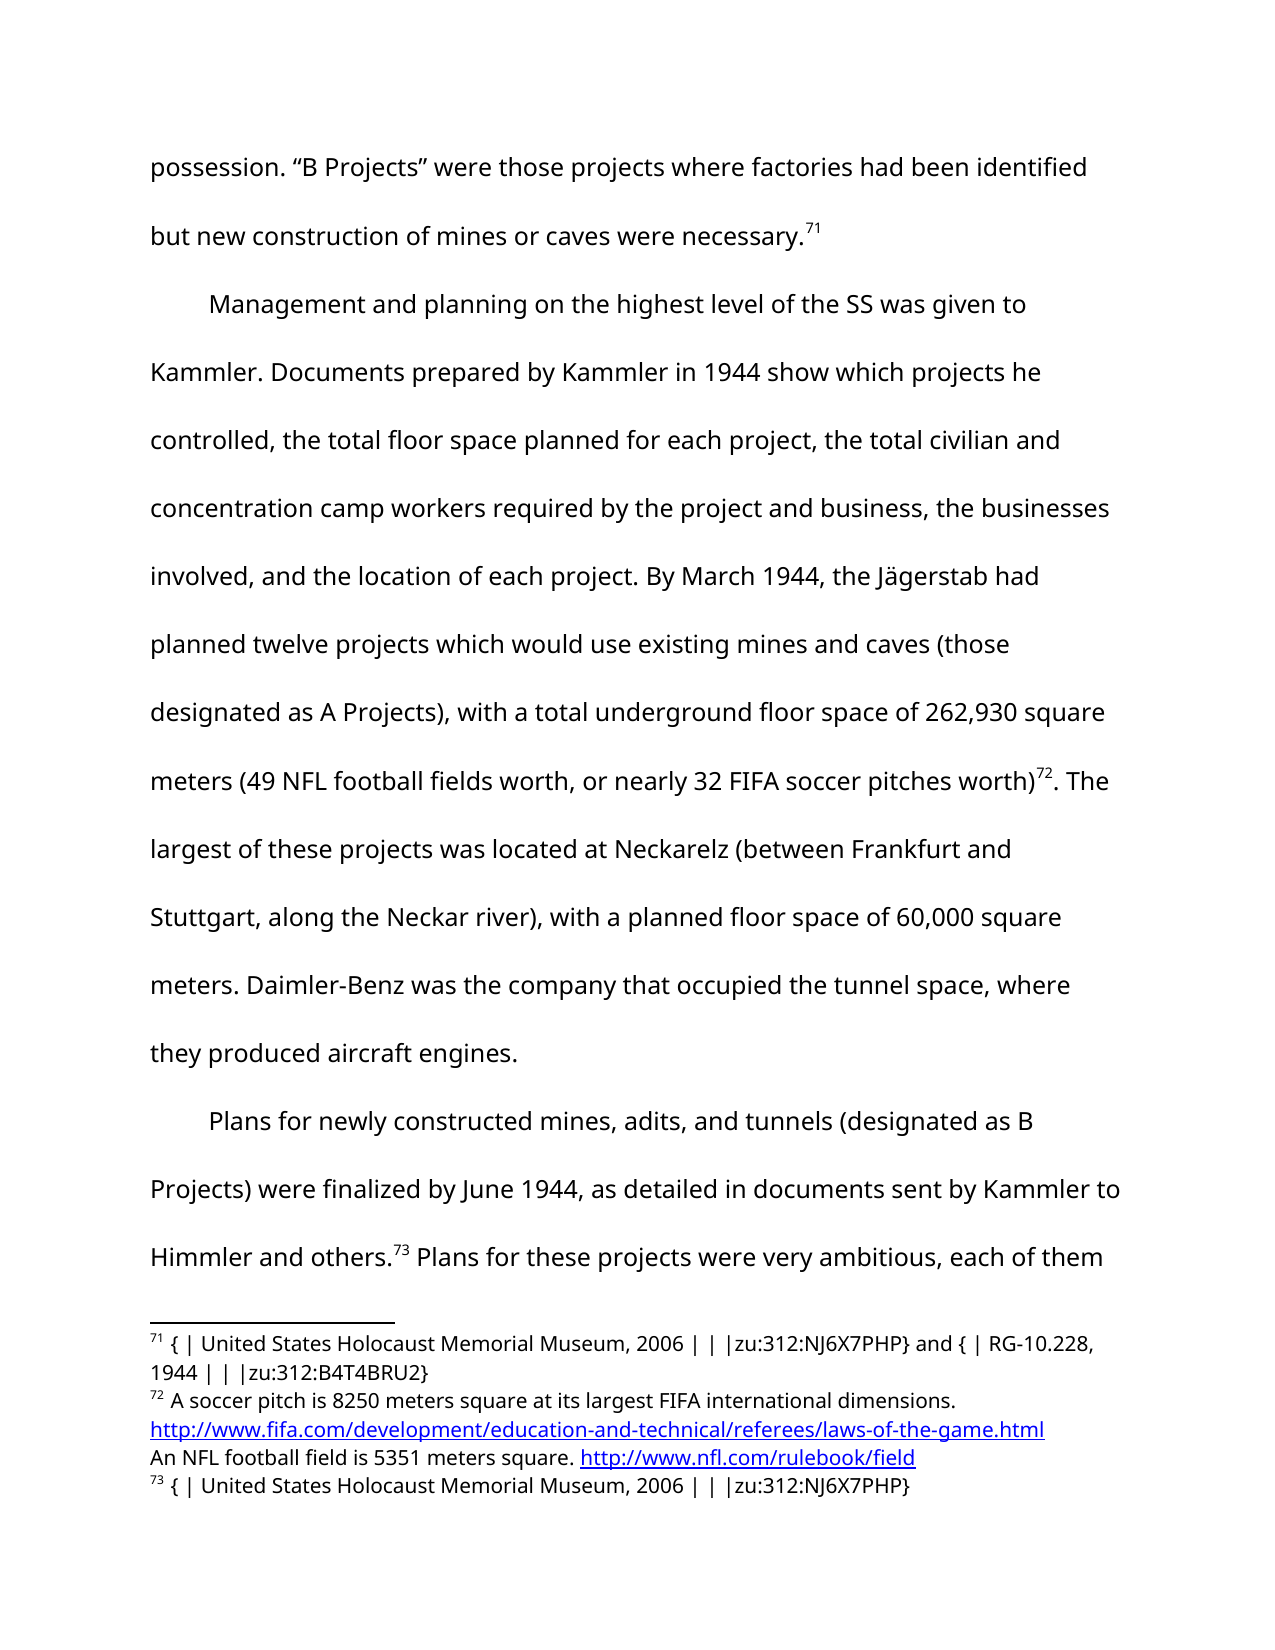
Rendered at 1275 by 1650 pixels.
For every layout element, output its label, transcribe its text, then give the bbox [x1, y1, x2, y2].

text Management and planning on the highest level of the SS was given to Kammler. Documents prepared by Kammler in 1944 show which projects he controlled, the total floor space planned for each project, the total civilian and concentration camp workers required by the project and business, the businesses involved, and the location of each project. By March 1944, the Jägerstab had planned twelve projects which would use existing mines and caves (those designated as A Projects), with a total underground floor space of 262,930 square meters (49 NFL football fields worth, or nearly 32 FIFA soccer pitches worth). The largest of these projects was located at Neckarelz (between Frankfurt and Stuttgart, along the Neckar river), with a planned floor space of 60,000 square meters. Daimler-Benz was the company that occupied the tunnel space, where they produced aircraft engines. [150, 286, 1125, 1070]
text A soccer pitch is 8250 meters square at its largest FIFA international dimensions. http://www.fifa.com/development/education-and-technical/referees/laws-of-the-game.html [150, 1386, 1125, 1443]
text Plans for newly constructed mines, adits, and tunnels (designated as B Projects) were finalized by June 1944, as detailed in documents sent by Kammler to Himmler and others. Plans for these projects were very ambitious, each of them [150, 1104, 1125, 1274]
text possession. “B Projects” were those projects where factories had been identified but new construction of mines or caves were necessary. [150, 150, 1125, 252]
text { | United States Holocaust Memorial Museum, 2006 | | |zu:312:NJ6X7PHP} [150, 1472, 1125, 1500]
text An NFL football field is 5351 meters square. http://www.nfl.com/rulebook/field [150, 1443, 1125, 1472]
text { | United States Holocaust Memorial Museum, 2006 | | |zu:312:NJ6X7PHP} and { | RG-10.228, 1944 | | |zu:312:B4T4BRU2} [150, 1329, 1125, 1386]
